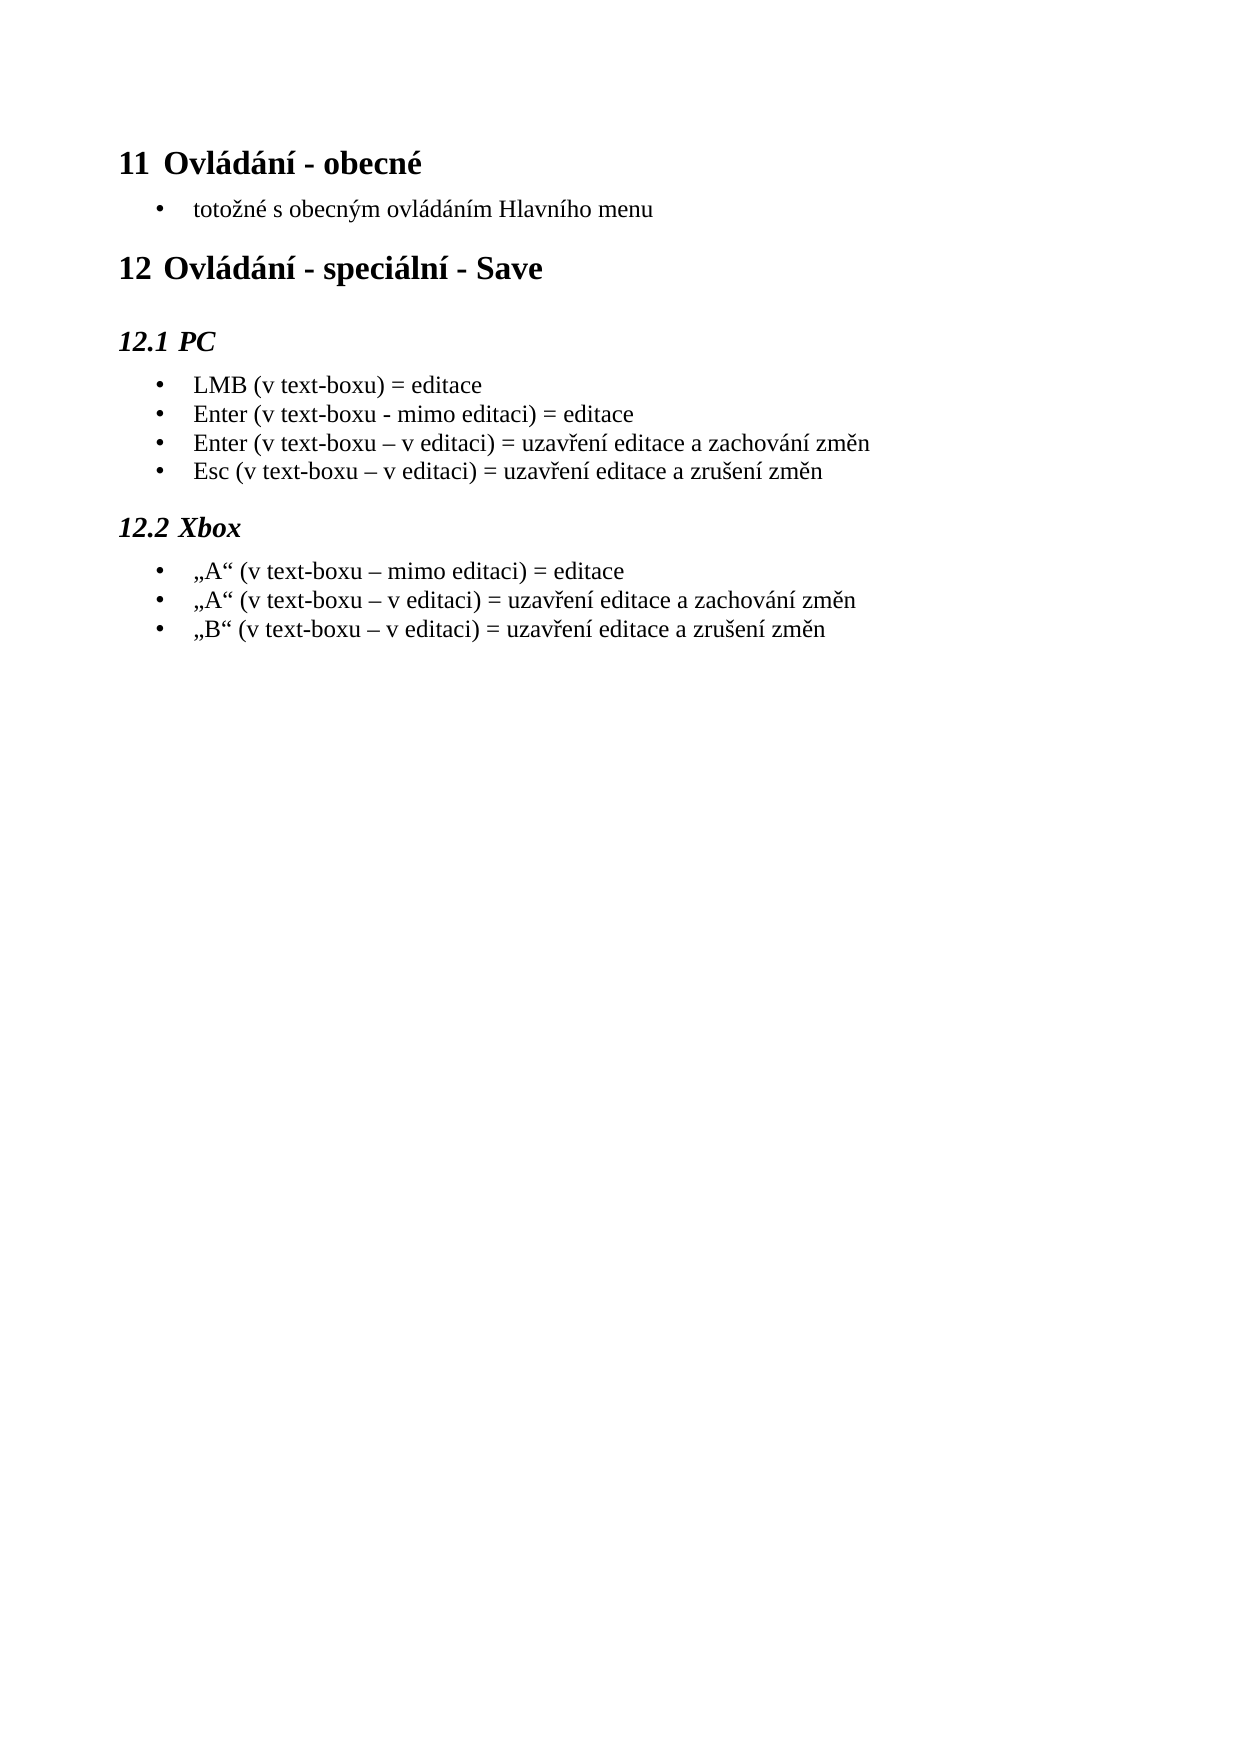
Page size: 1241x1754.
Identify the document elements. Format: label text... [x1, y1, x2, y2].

list „B“ (v text-boxu – v editaci) = uzavření editace a zrušení změn [156, 614, 1122, 642]
list LMB (v text-boxu) = editace [156, 370, 1122, 399]
list „A“ (v text-boxu – v editaci) = uzavření editace a zachování změn [156, 585, 1122, 614]
list Enter (v text-boxu – v editaci) = uzavření editace a zachování změn [156, 428, 1122, 456]
list Esc (v text-boxu – v editaci) = uzavření editace a zrušení změn [156, 456, 1122, 485]
list „A“ (v text-boxu – mimo editaci) = editace [156, 556, 1122, 585]
subtitle Ovládání - speciální - Save [118, 248, 1122, 287]
list Enter (v text-boxu - mimo editaci) = editace [156, 399, 1122, 428]
subtitle Ovládání - obecné [118, 143, 1122, 182]
subtitle PC [118, 324, 1122, 358]
list totožné s obecným ovládáním Hlavního menu [156, 194, 1122, 223]
subtitle Xbox [118, 510, 1122, 544]
